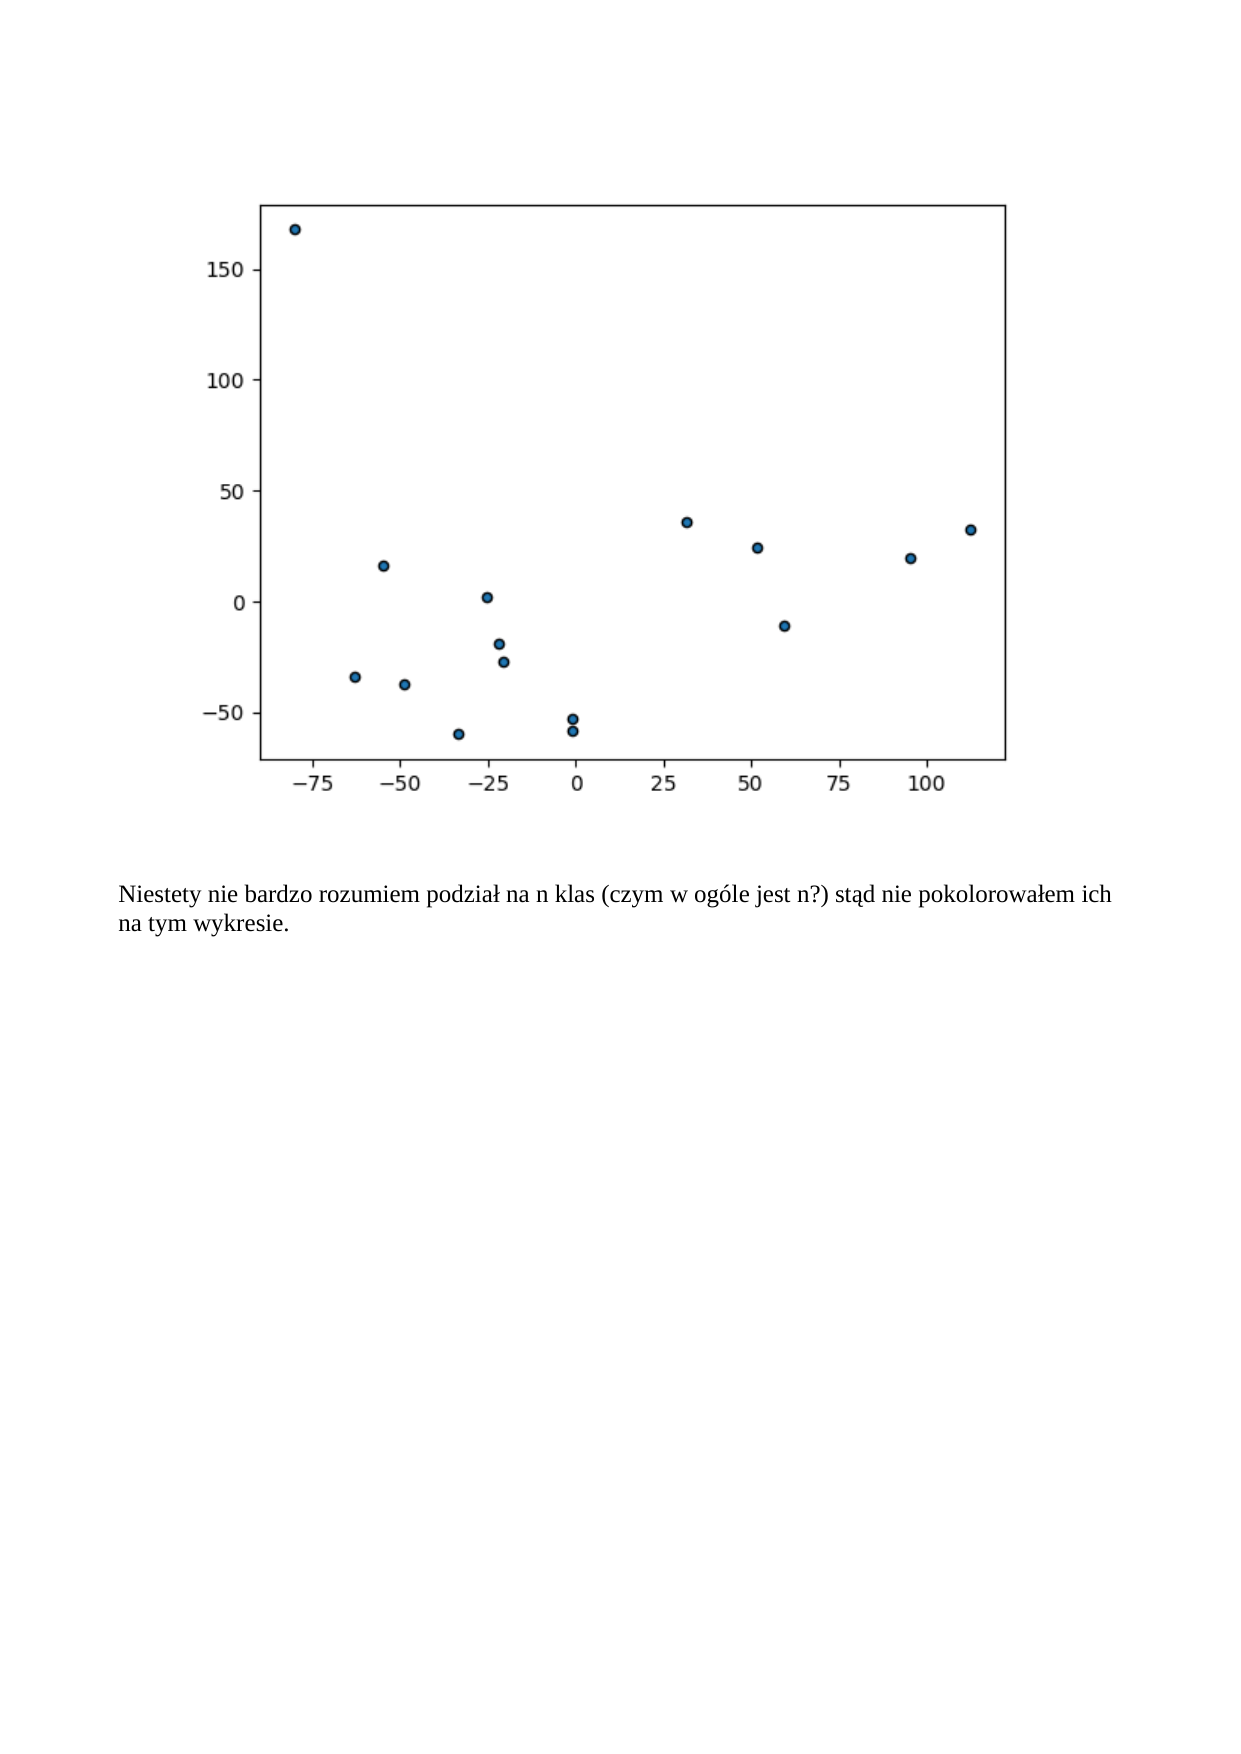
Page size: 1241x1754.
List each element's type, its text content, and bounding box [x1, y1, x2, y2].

text Niestety nie bardzo rozumiem podział na n klas (czym w ogóle jest n?) stąd nie pokolorowałem ich na tym wykresie. [118, 879, 1122, 937]
picture [140, 118, 1100, 839]
